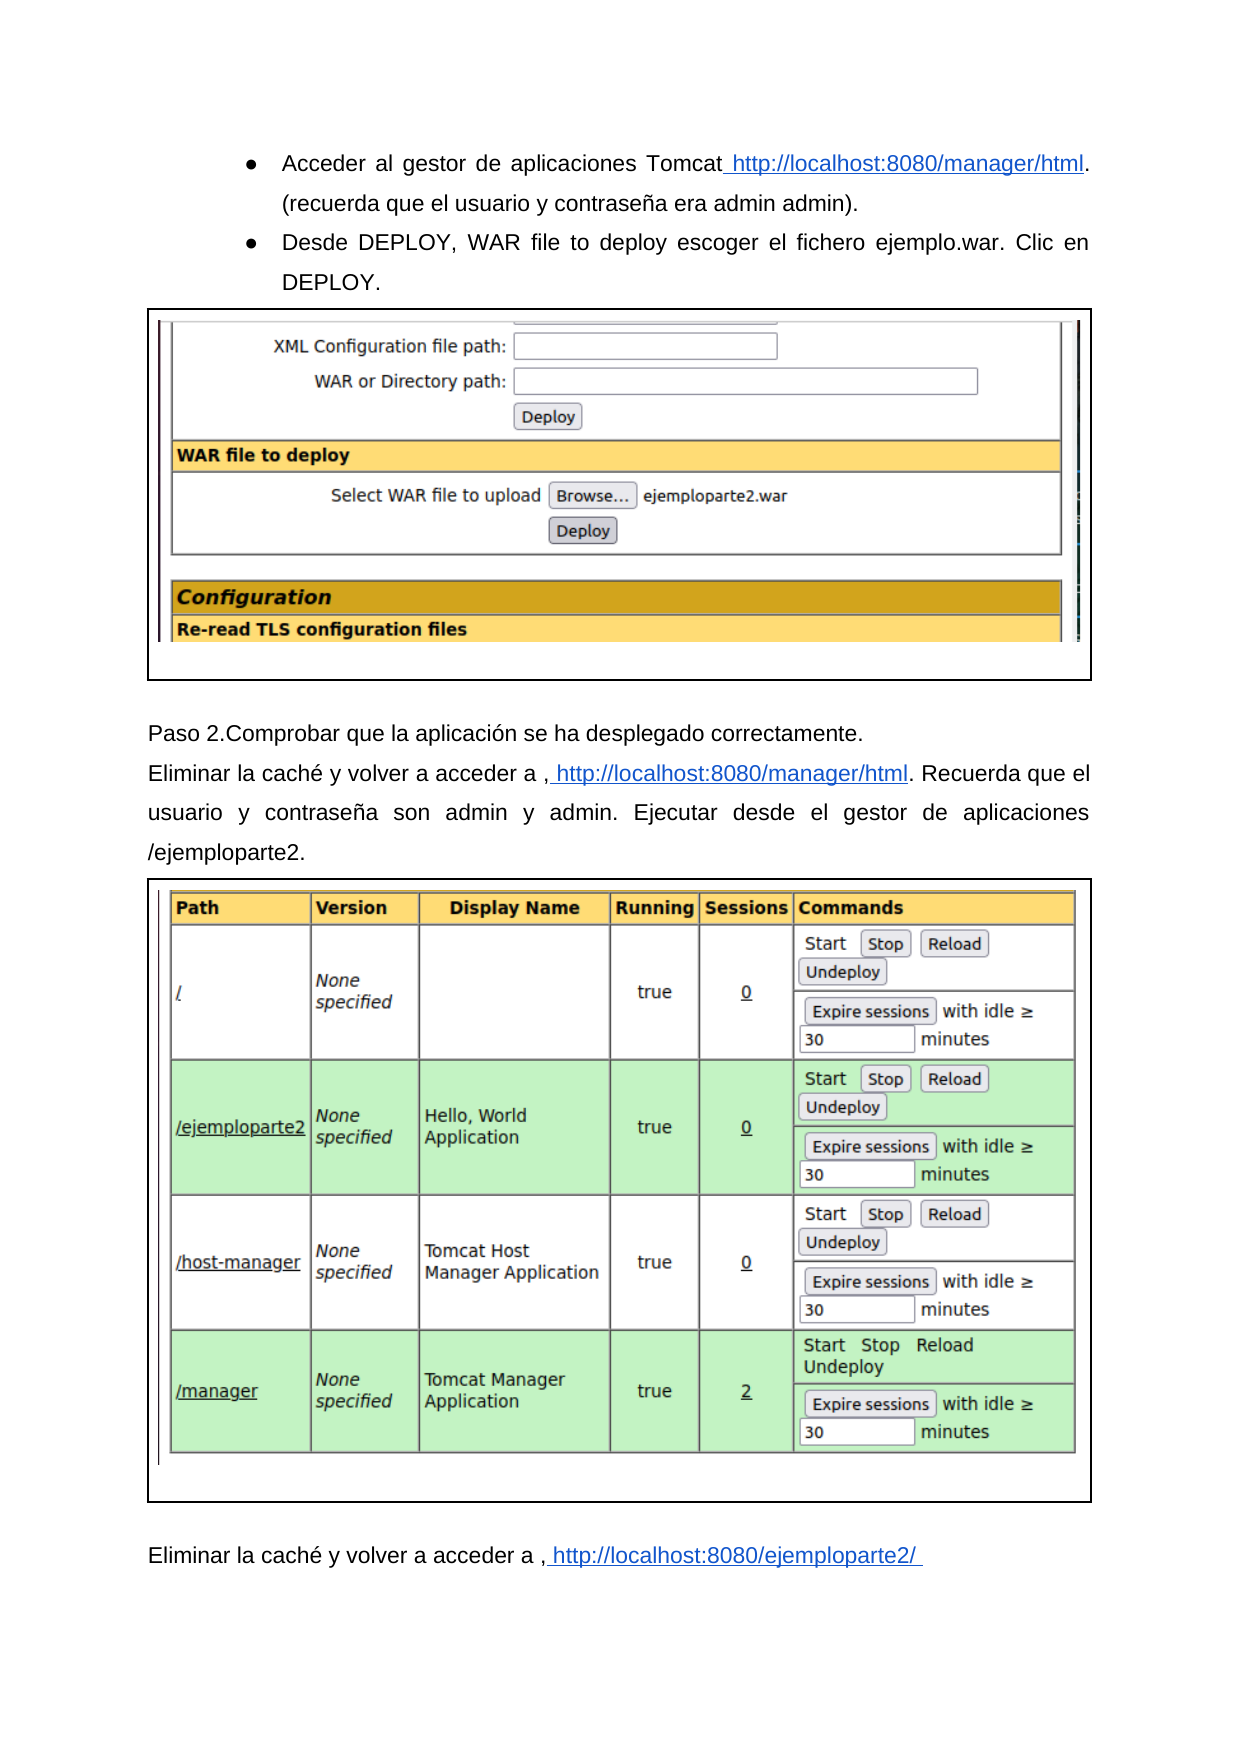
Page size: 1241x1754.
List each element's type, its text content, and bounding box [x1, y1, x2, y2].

table_header [149, 310, 1090, 679]
text Eliminar la caché y volver a acceder a , http://localhost:8080/ejemploparte2/ [148, 1542, 1090, 1569]
picture [158, 320, 1080, 642]
table_header [149, 880, 1090, 1501]
list Acceder al gestor de aplicaciones Tomcat http://localhost:8080/manager/html. (recuerda que el usuario y contraseña era admin admin). [244, 150, 1090, 216]
text Paso 2.Comprobar que la aplicación se ha desplegado correctamente. [148, 720, 1090, 747]
picture [158, 890, 1080, 1465]
text Eliminar la caché y volver a acceder a , http://localhost:8080/manager/html. Recuerda que el usuario y contraseña son admin y admin. Ejecutar desde el gestor de aplicaciones /ejemploparte2. [148, 760, 1090, 865]
list Desde DEPLOY, WAR file to deploy escoger el fichero ejemplo.war. Clic en DEPLOY. [244, 229, 1090, 295]
